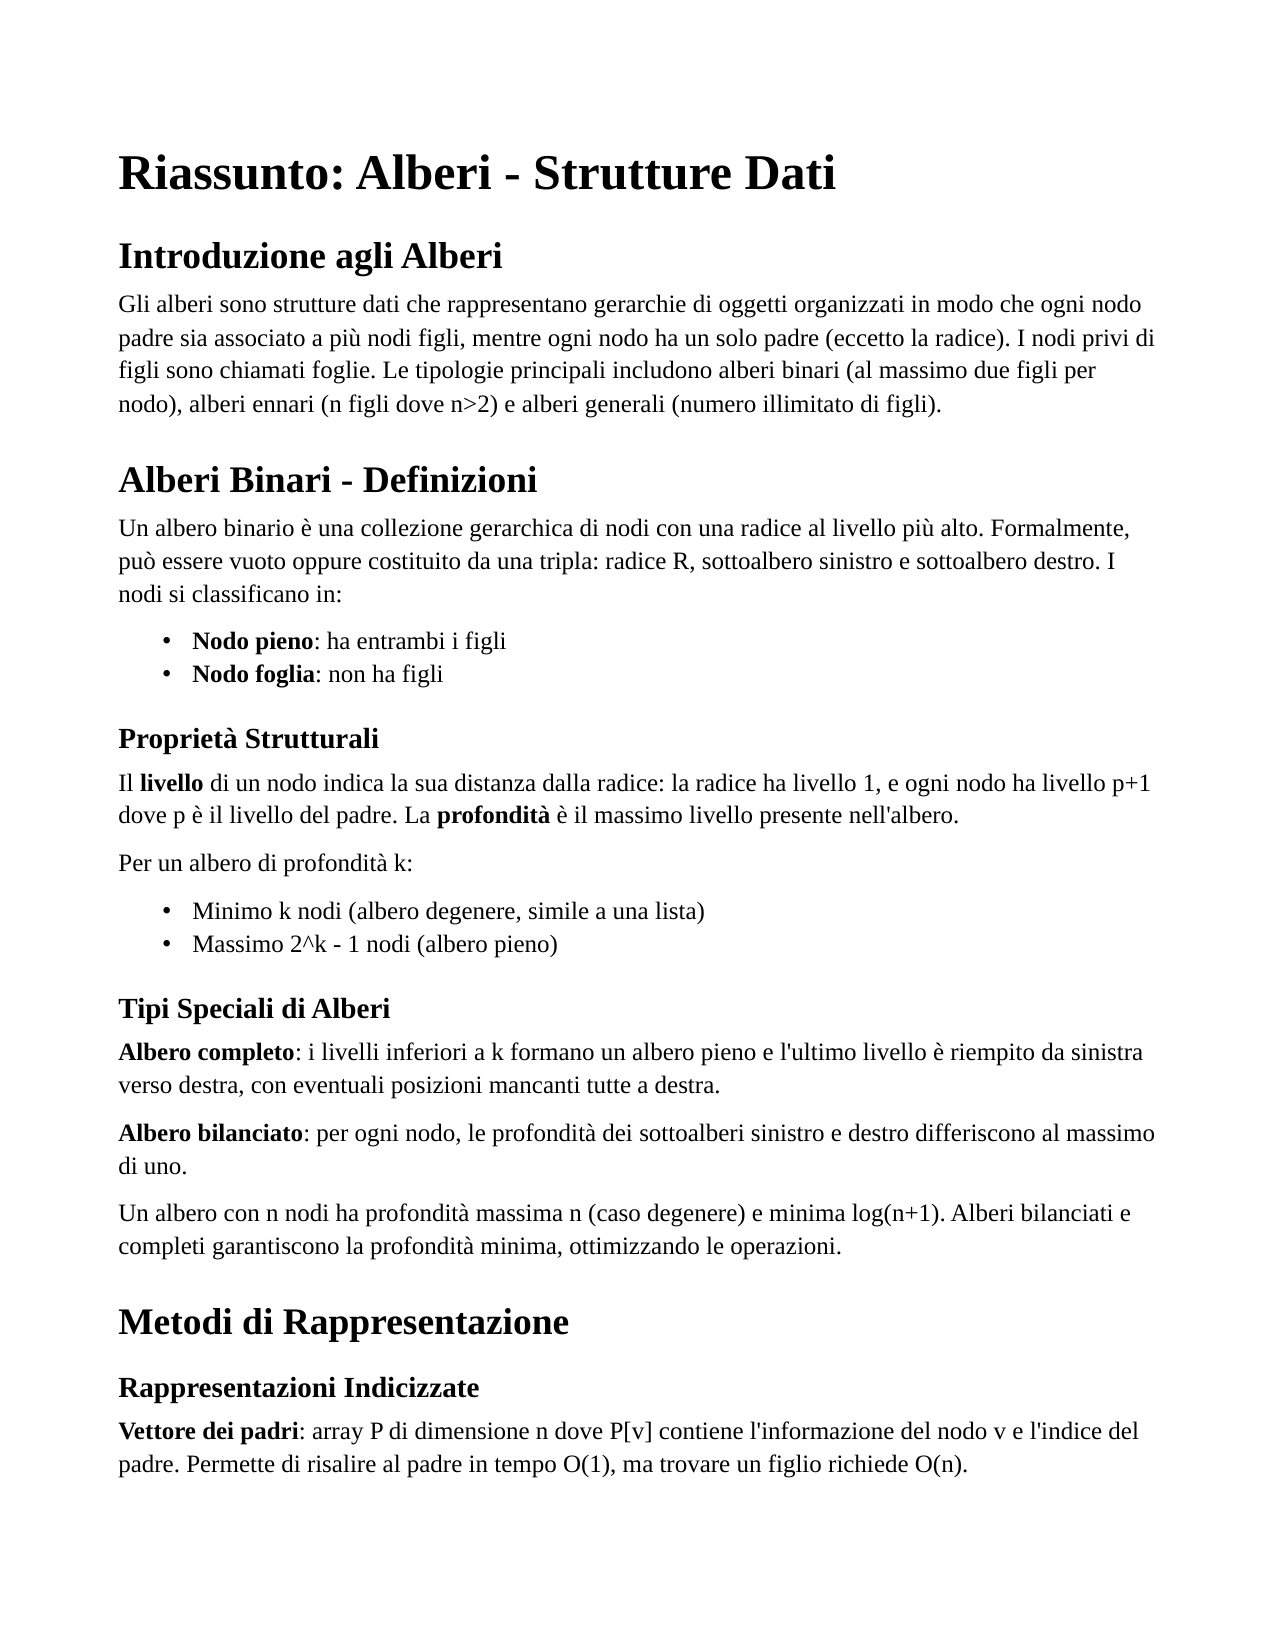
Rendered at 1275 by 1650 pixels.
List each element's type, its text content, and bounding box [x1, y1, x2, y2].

subtitle Alberi Binari - Definizioni [118, 457, 1157, 500]
text Il livello di un nodo indica la sua distanza dalla radice: la radice ha livello 1, e ogni nodo ha livello p+1 dove p è il livello del padre. La profondità è il massimo livello presente nell'albero. [118, 768, 1157, 829]
list Nodo foglia: non ha figli [162, 659, 1157, 688]
text Un albero con n nodi ha profondità massima n (caso degenere) e minima log(n+1). Alberi bilanciati e completi garantiscono la profondità minima, ottimizzando le operazioni. [118, 1198, 1157, 1260]
subtitle Metodi di Rappresentazione [118, 1300, 1157, 1343]
list Minimo k nodi (albero degenere, simile a una lista) [162, 896, 1157, 924]
text Albero completo: i livelli inferiori a k formano un albero pieno e l'ultimo livello è riempito da sinistra verso destra, con eventuali posizioni mancanti tutte a destra. [118, 1037, 1157, 1099]
subtitle Riassunto: Alberi - Strutture Dati [118, 143, 1157, 201]
subtitle Rappresentazioni Indicizzate [118, 1370, 1157, 1403]
text Un albero binario è una collezione gerarchica di nodi con una radice al livello più alto. Formalmente, può essere vuoto oppure costituito da una tripla: radice R, sottoalbero sinistro e sottoalbero destro. I nodi si classificano in: [118, 513, 1157, 607]
list Nodo pieno: ha entrambi i figli [162, 626, 1157, 655]
text Per un albero di profondità k: [118, 848, 1157, 877]
text Albero bilanciato: per ogni nodo, le profondità dei sottoalberi sinistro e destro differiscono al massimo di uno. [118, 1118, 1157, 1179]
subtitle Tipi Speciali di Alberi [118, 991, 1157, 1024]
text Vettore dei padri: array P di dimensione n dove P[v] contiene l'informazione del nodo v e l'indice del padre. Permette di risalire al padre in tempo O(1), ma trovare un figlio richiede O(n). [118, 1416, 1157, 1478]
text Gli alberi sono strutture dati che rappresentano gerarchie di oggetti organizzati in modo che ogni nodo padre sia associato a più nodi figli, mentre ogni nodo ha un solo padre (eccetto la radice). I nodi privi di figli sono chiamati foglie. Le tipologie principali includono alberi binari (al massimo due figli per nodo), alberi ennari (n figli dove n>2) e alberi generali (numero illimitato di figli). [118, 289, 1157, 417]
list Massimo 2^k - 1 nodi (albero pieno) [162, 929, 1157, 958]
subtitle Introduzione agli Alberi [118, 234, 1157, 277]
subtitle Proprietà Strutturali [118, 722, 1157, 755]
